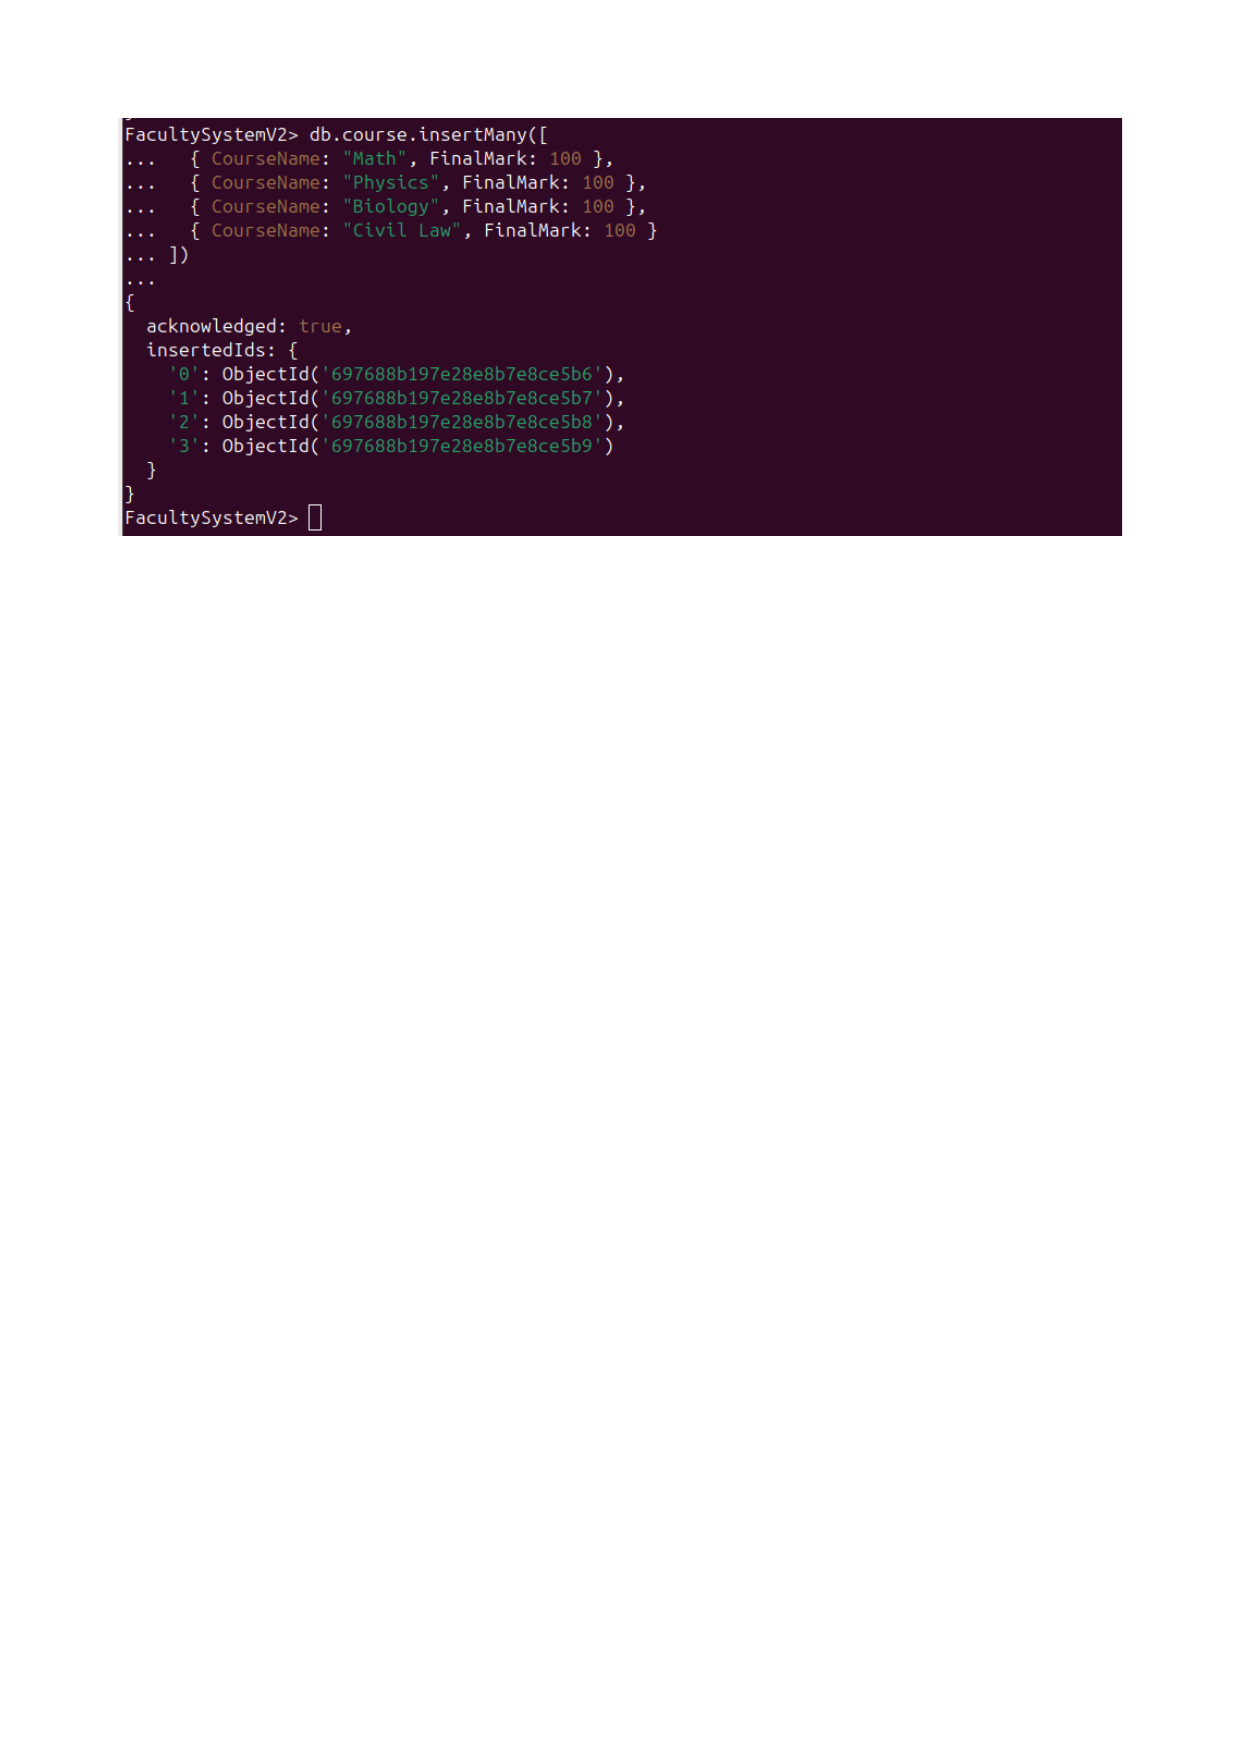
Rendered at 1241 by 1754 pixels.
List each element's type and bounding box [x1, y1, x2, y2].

picture [118, 118, 1123, 536]
